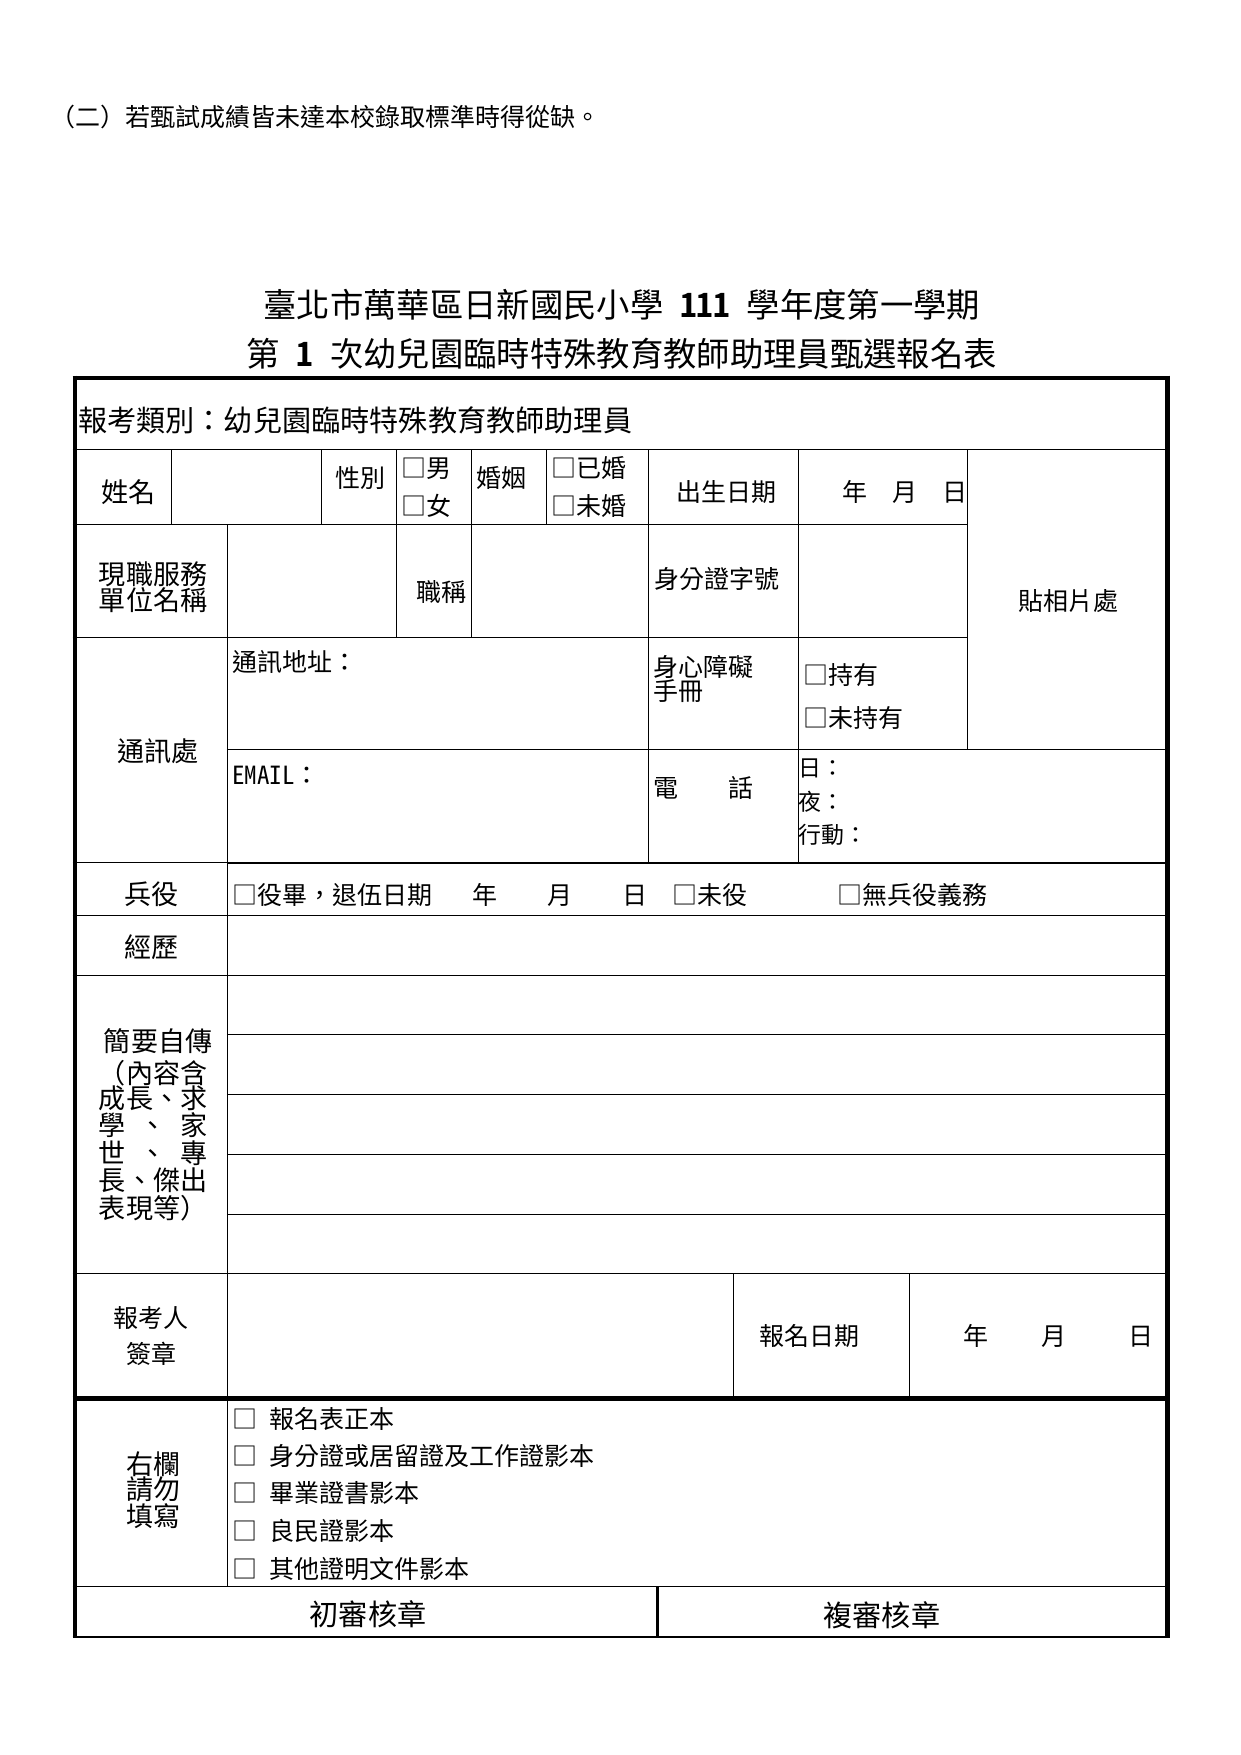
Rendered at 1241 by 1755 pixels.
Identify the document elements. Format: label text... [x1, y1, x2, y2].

table_cell □男 □女 [397, 450, 471, 524]
table_cell [799, 525, 967, 637]
table_cell 報名表正本 身分證或居留證及工作證影本 畢業證書影本 良民證影本 其他證明文件影本 [228, 1401, 1165, 1586]
table_cell □役畢，退伍日期 年 月 [228, 864, 607, 914]
table_cell 報名日期 [734, 1274, 909, 1396]
table_cell EMAIL： [228, 750, 648, 862]
table_cell □未役 [649, 864, 799, 914]
table_cell 右欄請勿填寫 [77, 1401, 227, 1586]
table_cell 年 月 日 [799, 450, 967, 524]
table_cell 複審核章 [659, 1587, 1165, 1636]
table_header 報考類別：幼兒園臨時特殊教育教師助理員 [77, 380, 1165, 449]
table_cell 職稱 [397, 525, 471, 637]
table_cell 通訊地址： [228, 638, 648, 749]
table_cell 出生日期 [649, 450, 798, 524]
table_cell 電 話 [649, 750, 798, 862]
table_cell 姓名 [77, 450, 171, 524]
table_cell 簡要自傳 （內容含成長、求學 、 家 世 、 專 長、傑出表現等） [77, 976, 227, 1273]
table_cell [1081, 864, 1165, 914]
table_cell 性別 [322, 450, 396, 524]
table_cell 日 [607, 864, 649, 914]
table_cell [228, 1155, 1165, 1213]
text 第 1 次幼兒園臨時特殊教育教師助理員甄選報名表 [50, 327, 1193, 376]
table_cell 貼相片處 [968, 450, 1165, 749]
table_cell 報考人 簽章 [77, 1274, 227, 1396]
table_cell 日 [1081, 1274, 1165, 1396]
table_cell □無兵役義務 [799, 864, 1000, 914]
table_cell 年 [910, 1274, 1000, 1396]
table_cell □持有 □未持有 [799, 638, 967, 749]
table_cell [228, 976, 1165, 1034]
table_cell 初審核章 [77, 1587, 656, 1636]
table_cell [228, 525, 396, 637]
table_cell 身分證字號 [649, 525, 798, 637]
text （二）若甄試成績皆未達本校錄取標準時得從缺。 [50, 98, 1193, 134]
table_cell [228, 916, 1165, 974]
table_cell 婚姻 [472, 450, 546, 524]
table_cell 兵 役 [77, 863, 227, 914]
table_cell [228, 1274, 733, 1396]
table_cell 身心障礙手冊 [649, 638, 798, 749]
table_cell 經歷 [77, 916, 227, 974]
table_cell 通訊處 [77, 638, 227, 862]
table_cell [228, 1095, 1165, 1154]
table_cell [472, 525, 648, 637]
table_cell 月 [1000, 1274, 1081, 1396]
table_cell [228, 1035, 1165, 1094]
table_cell □已婚 □未婚 [547, 450, 648, 524]
table_cell [172, 450, 321, 524]
table_cell 現職服務單位名稱 [77, 525, 227, 637]
table_cell [1000, 864, 1081, 914]
table_cell 日： 夜： 行動： [799, 750, 1165, 862]
table_cell [228, 1215, 1165, 1273]
text 臺北市萬華區日新國民小學 111 學年度第一學期 [50, 279, 1193, 327]
